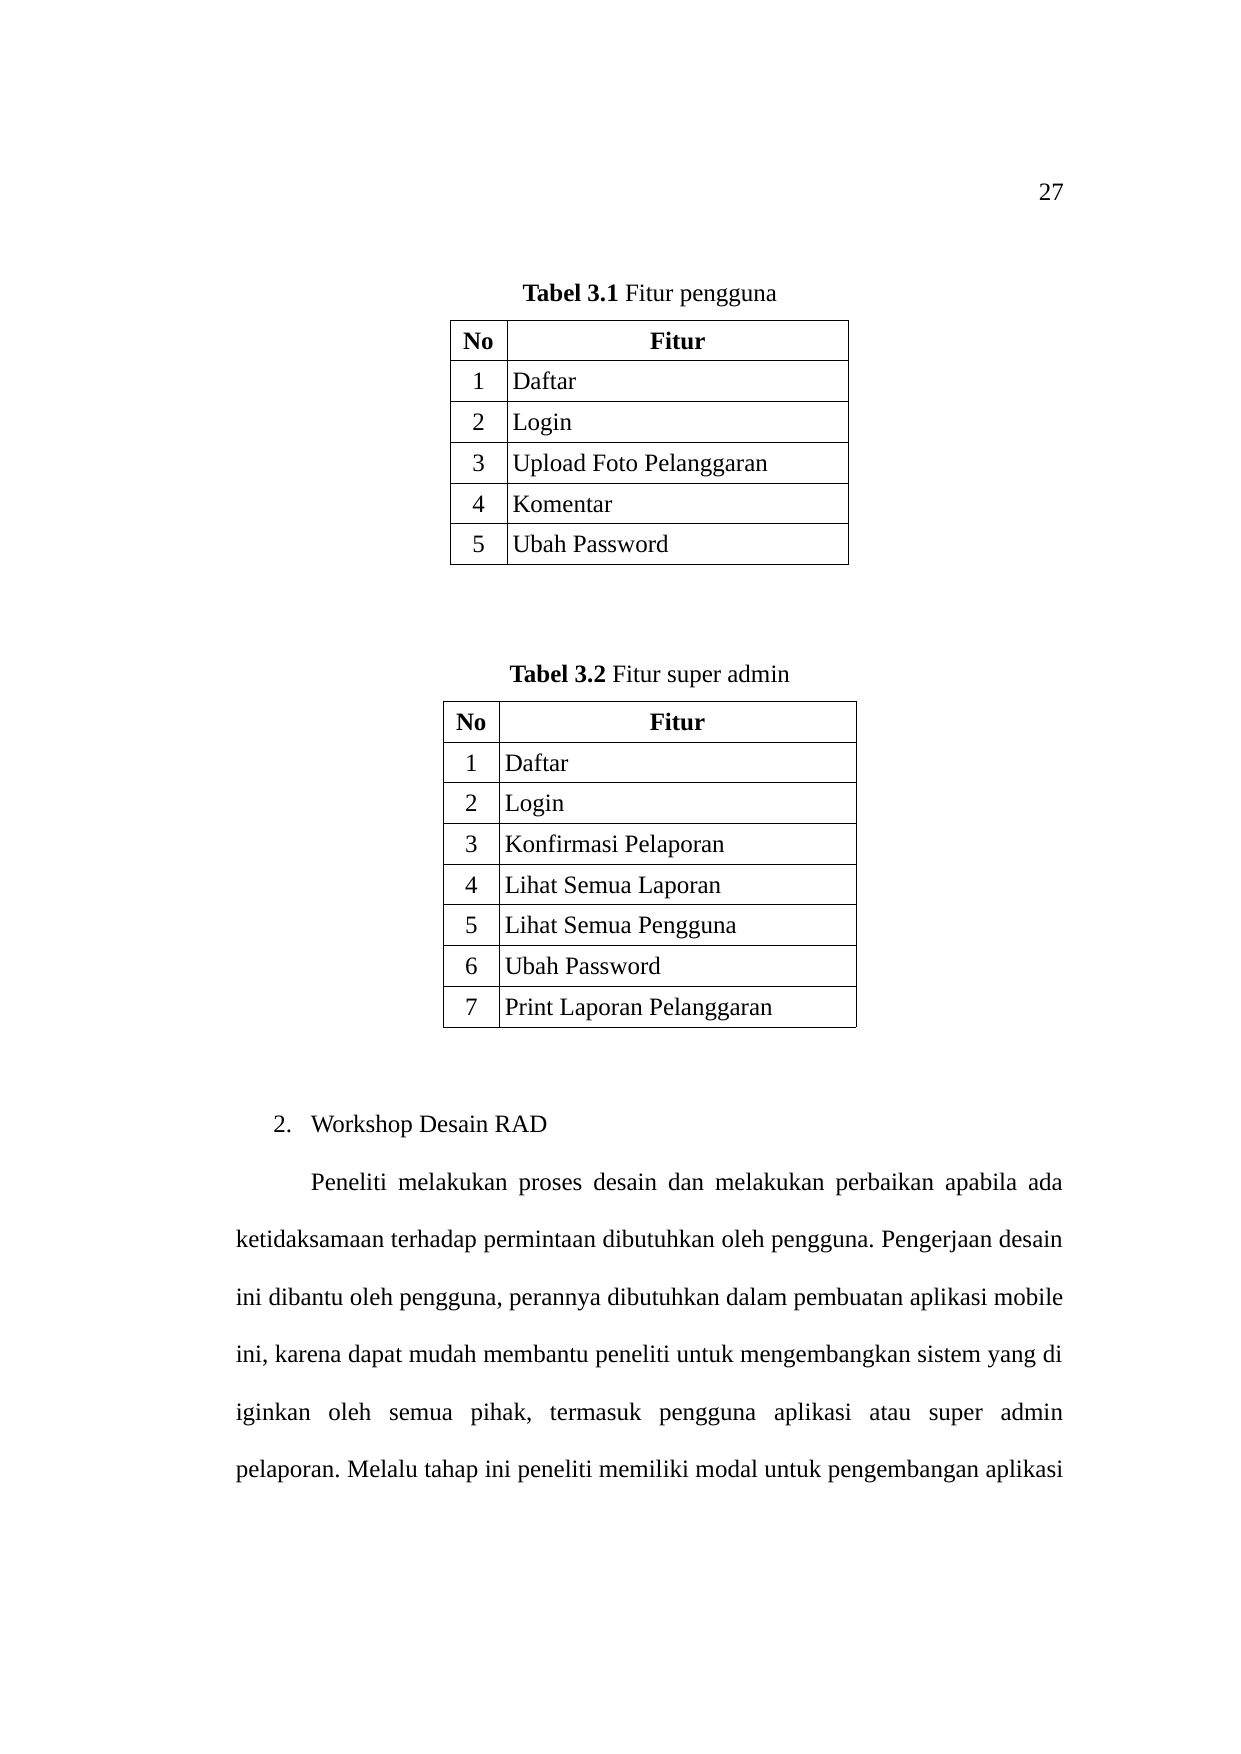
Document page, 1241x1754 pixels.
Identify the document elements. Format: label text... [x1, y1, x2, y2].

list Workshop Desain RAD [273, 1109, 1063, 1138]
table_cell 2 [451, 402, 507, 442]
table_cell Ubah Password [500, 946, 856, 986]
text Tabel 3.2 Fitur super admin [236, 659, 1063, 688]
table_header Fitur [500, 702, 856, 741]
table_cell 4 [444, 865, 499, 904]
table_cell 6 [444, 946, 499, 986]
table_cell Konfirmasi Pelaporan [500, 824, 856, 863]
table_cell 5 [451, 524, 507, 564]
text Peneliti melakukan proses desain dan melakukan perbaikan apabila ada ketidaksamaan terhadap permintaan dibutuhkan oleh pengguna. Pengerjaan desain ini dibantu oleh pengguna, perannya dibutuhkan dalam pembuatan aplikasi mobile ini, karena dapat mudah membantu peneliti untuk mengembangkan sistem yang di iginkan oleh semua pihak, termasuk pengguna aplikasi atau super admin pelaporan. Melalu tahap ini peneliti memiliki modal untuk pengembangan aplikasi [236, 1167, 1063, 1483]
table_cell 3 [444, 824, 499, 863]
table_header Fitur [508, 321, 848, 360]
text Tabel 3.1 Fitur pengguna [236, 278, 1063, 307]
table_cell 1 [451, 361, 507, 401]
table_header No [451, 321, 507, 360]
table_cell Print Laporan Pelanggaran [500, 987, 856, 1026]
table_cell 3 [451, 443, 507, 482]
table_cell Lihat Semua Laporan [500, 865, 856, 904]
table_cell Login [508, 402, 848, 442]
table_cell Lihat Semua Pengguna [500, 905, 856, 945]
table_cell Upload Foto Pelanggaran [508, 443, 848, 482]
table_cell Daftar [508, 361, 848, 401]
table_cell Komentar [508, 484, 848, 523]
table_cell 2 [444, 783, 499, 823]
table_cell 5 [444, 905, 499, 945]
table_cell 1 [444, 743, 499, 782]
table_cell Login [500, 783, 856, 823]
table_cell Ubah Password [508, 524, 848, 564]
table_cell 4 [451, 484, 507, 523]
table_cell Daftar [500, 743, 856, 782]
table_header No [444, 702, 499, 741]
table_cell 7 [444, 987, 499, 1026]
